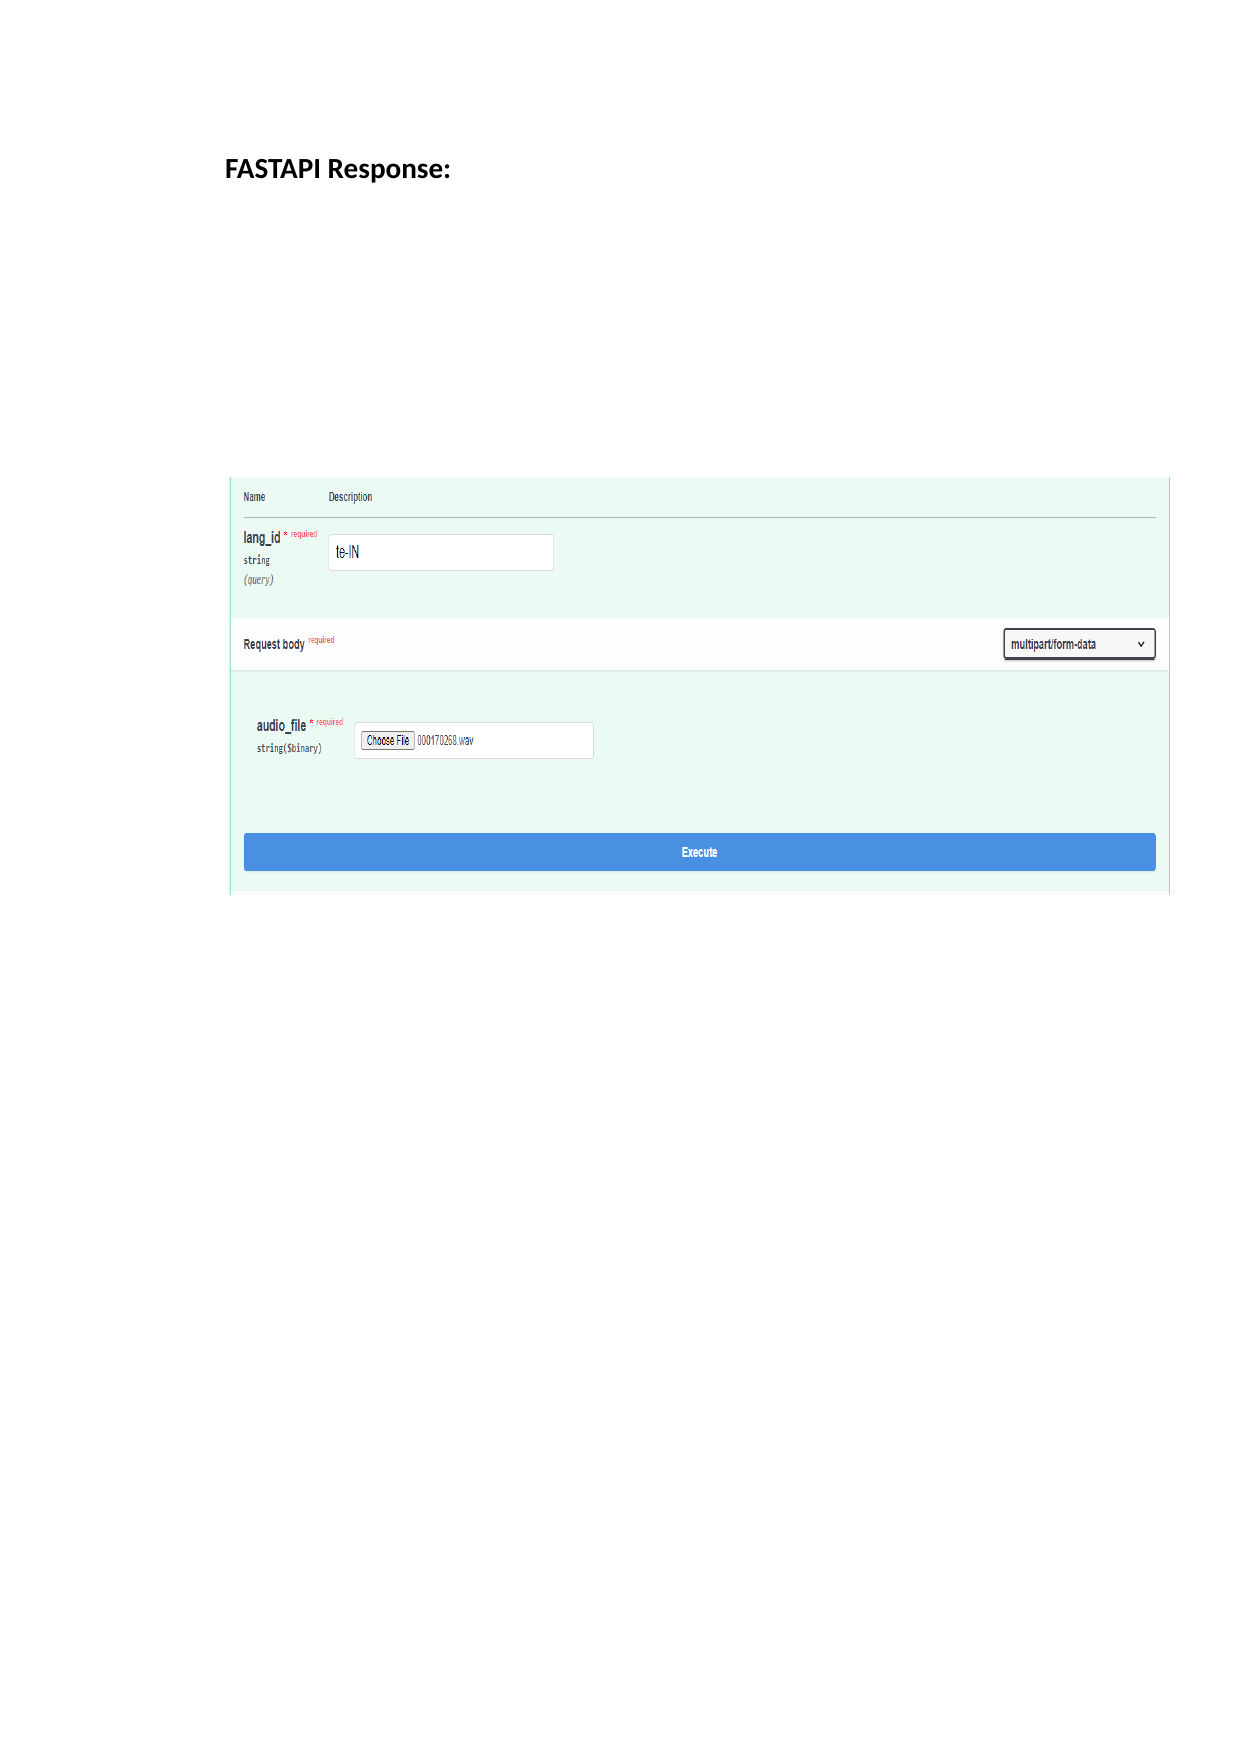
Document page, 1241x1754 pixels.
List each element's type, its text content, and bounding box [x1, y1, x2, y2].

list FASTAPI Response: [225, 150, 1090, 186]
